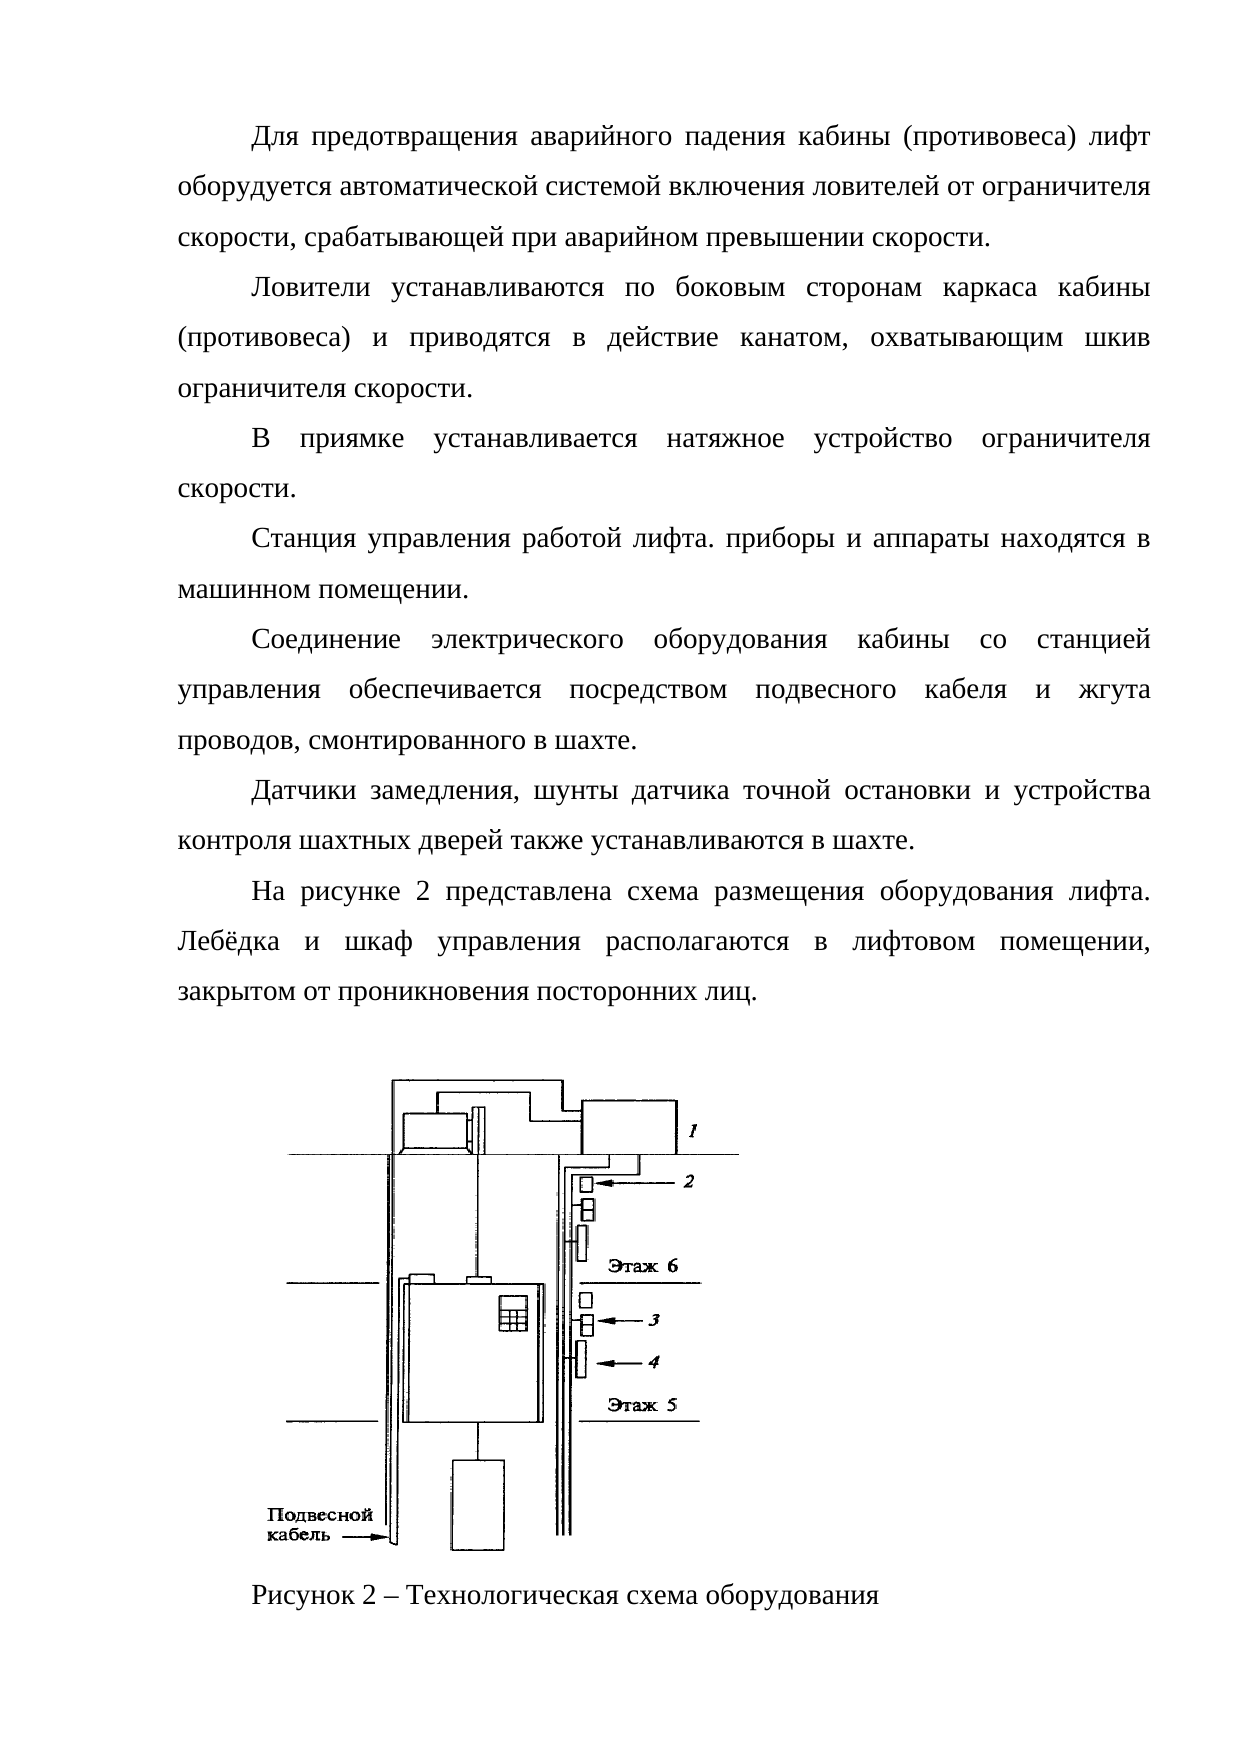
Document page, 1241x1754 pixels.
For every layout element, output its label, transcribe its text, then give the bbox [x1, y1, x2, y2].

text Соединение электрического оборудования кабины со станцией управления обеспечивается посредством подвесного кабеля и жгута проводов, смонтированного в шахте. [177, 621, 1152, 755]
text На рисунке 2 представлена схема размещения оборудования лифта. Лебёдка и шкаф управления располагаются в лифтовом помещении, закрытом от проникновения посторонних лиц. [177, 873, 1152, 1007]
text В приямке устанавливается натяжное устройство ограничителя скорости. [177, 420, 1152, 504]
picture [251, 1073, 739, 1560]
text Ловители устанавливаются по боковым сторонам каркаса кабины (противовеса) и приводятся в действие канатом, охватывающим шкив ограничителя скорости. [177, 269, 1152, 403]
text Станция управления работой лифта. приборы и аппараты находятся в машинном помещении. [177, 521, 1152, 604]
text Датчики замедления, шунты датчика точной остановки и устройства контроля шахтных дверей также устанавливаются в шахте. [177, 772, 1152, 856]
text Рисунок 2 – Технологическая схема оборудования [177, 1577, 1152, 1610]
text Для предотвращения аварийного падения кабины (противовеса) лифт оборудуется автоматической системой включения ловителей от ограничителя скорости, срабатывающей при аварийном превышении скорости. [177, 118, 1152, 252]
